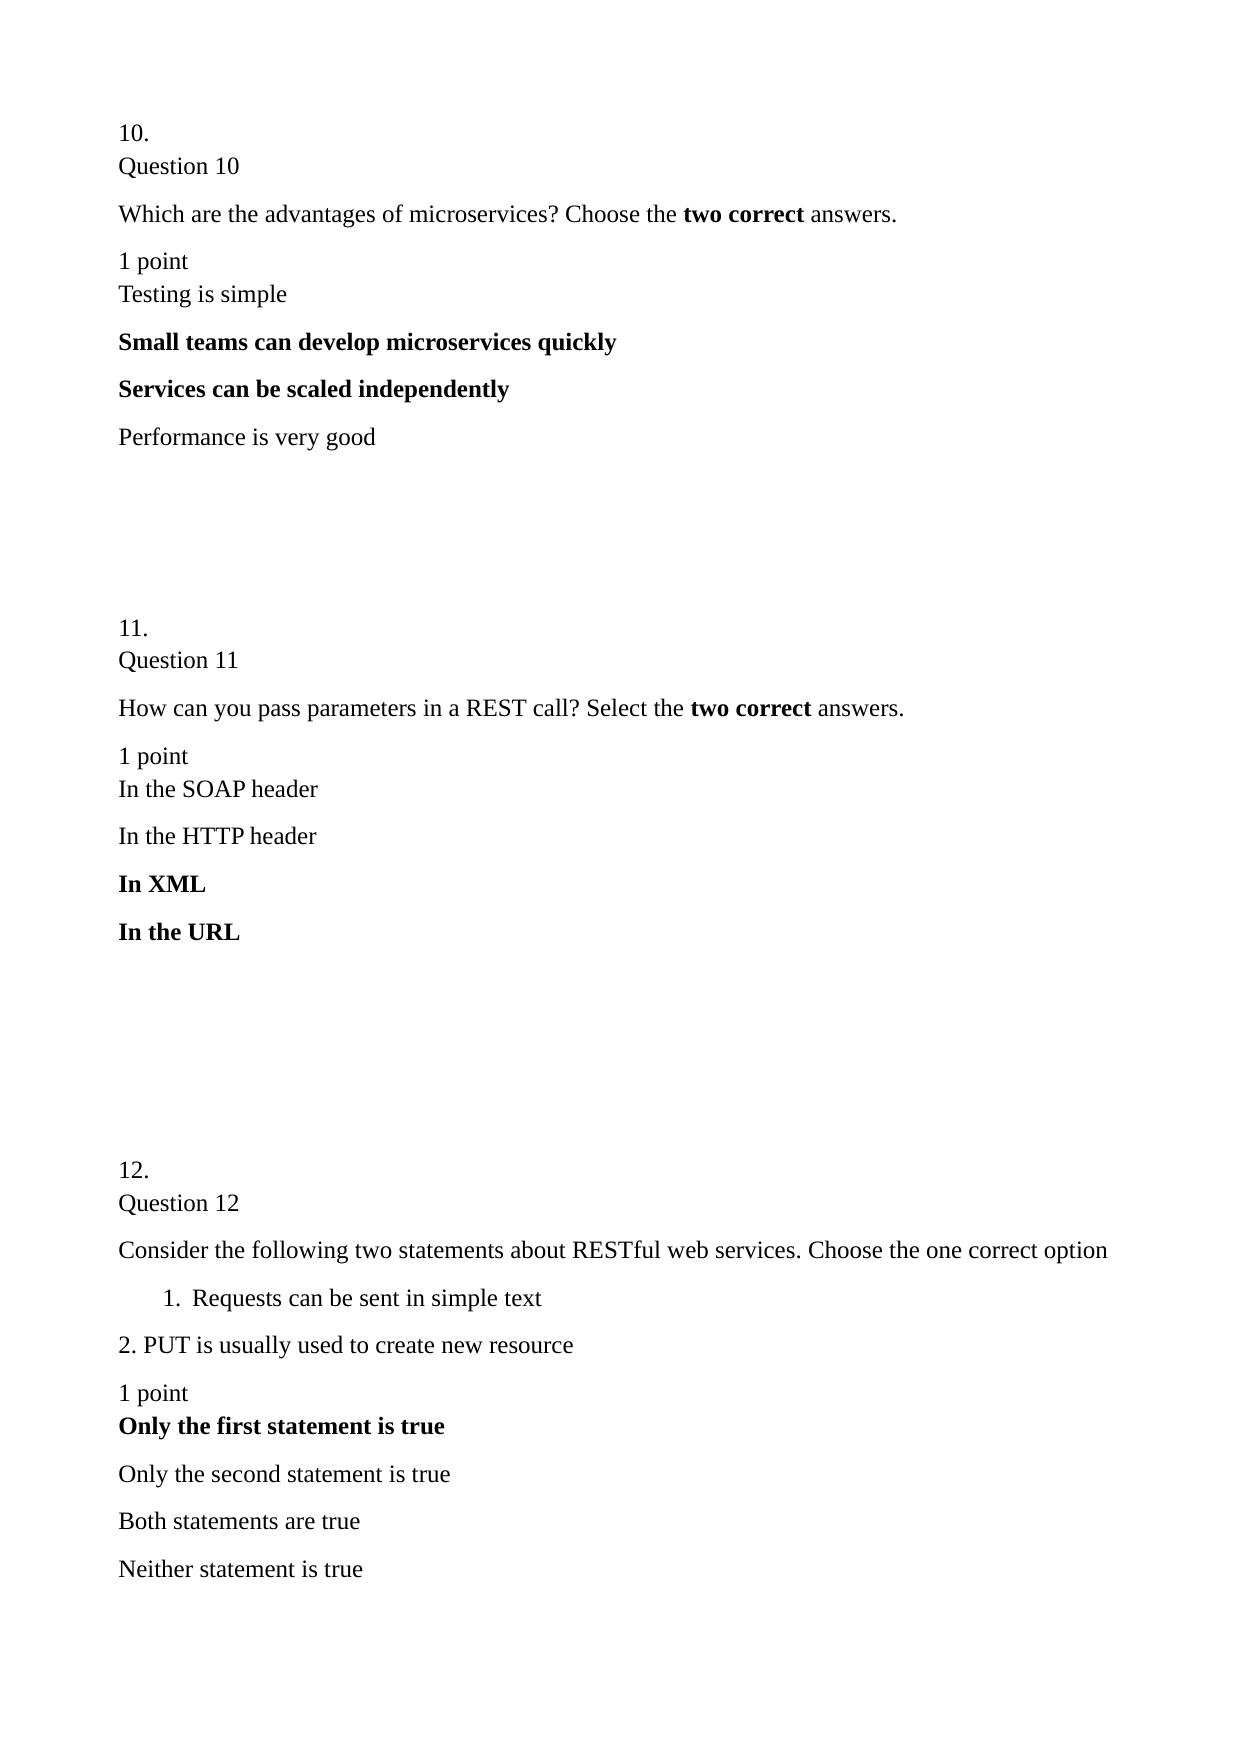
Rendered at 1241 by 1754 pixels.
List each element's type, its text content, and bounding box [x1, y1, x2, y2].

text 1 point [118, 246, 1122, 275]
text 1 point [118, 1378, 1122, 1407]
list Requests can be sent in simple text [162, 1283, 1122, 1312]
text 11. [118, 613, 1122, 641]
text Question 11 [118, 646, 1122, 674]
text In XML [118, 869, 1122, 898]
text In the SOAP header [118, 774, 1122, 803]
text Question 12 [118, 1188, 1122, 1216]
text 2. PUT is usually used to create new resource [118, 1331, 1122, 1359]
text Which are the advantages of microservices? Choose the two correct answers. [118, 199, 1122, 227]
text 1 point [118, 741, 1122, 769]
text Consider the following two statements about RESTful web services. Choose the one correct option [118, 1235, 1122, 1264]
text 10. [118, 118, 1122, 147]
text Both statements are true [118, 1506, 1122, 1535]
text Only the second statement is true [118, 1459, 1122, 1487]
text Only the first statement is true [118, 1411, 1122, 1440]
text Neither statement is true [118, 1554, 1122, 1583]
text Testing is simple [118, 279, 1122, 308]
text In the URL [118, 917, 1122, 945]
text Performance is very good [118, 422, 1122, 451]
text Services can be scaled independently [118, 374, 1122, 403]
text 12. [118, 1155, 1122, 1183]
text Small teams can develop microservices quickly [118, 327, 1122, 356]
text In the HTTP header [118, 821, 1122, 850]
text How can you pass parameters in a REST call? Select the two correct answers. [118, 693, 1122, 722]
text Question 10 [118, 151, 1122, 180]
